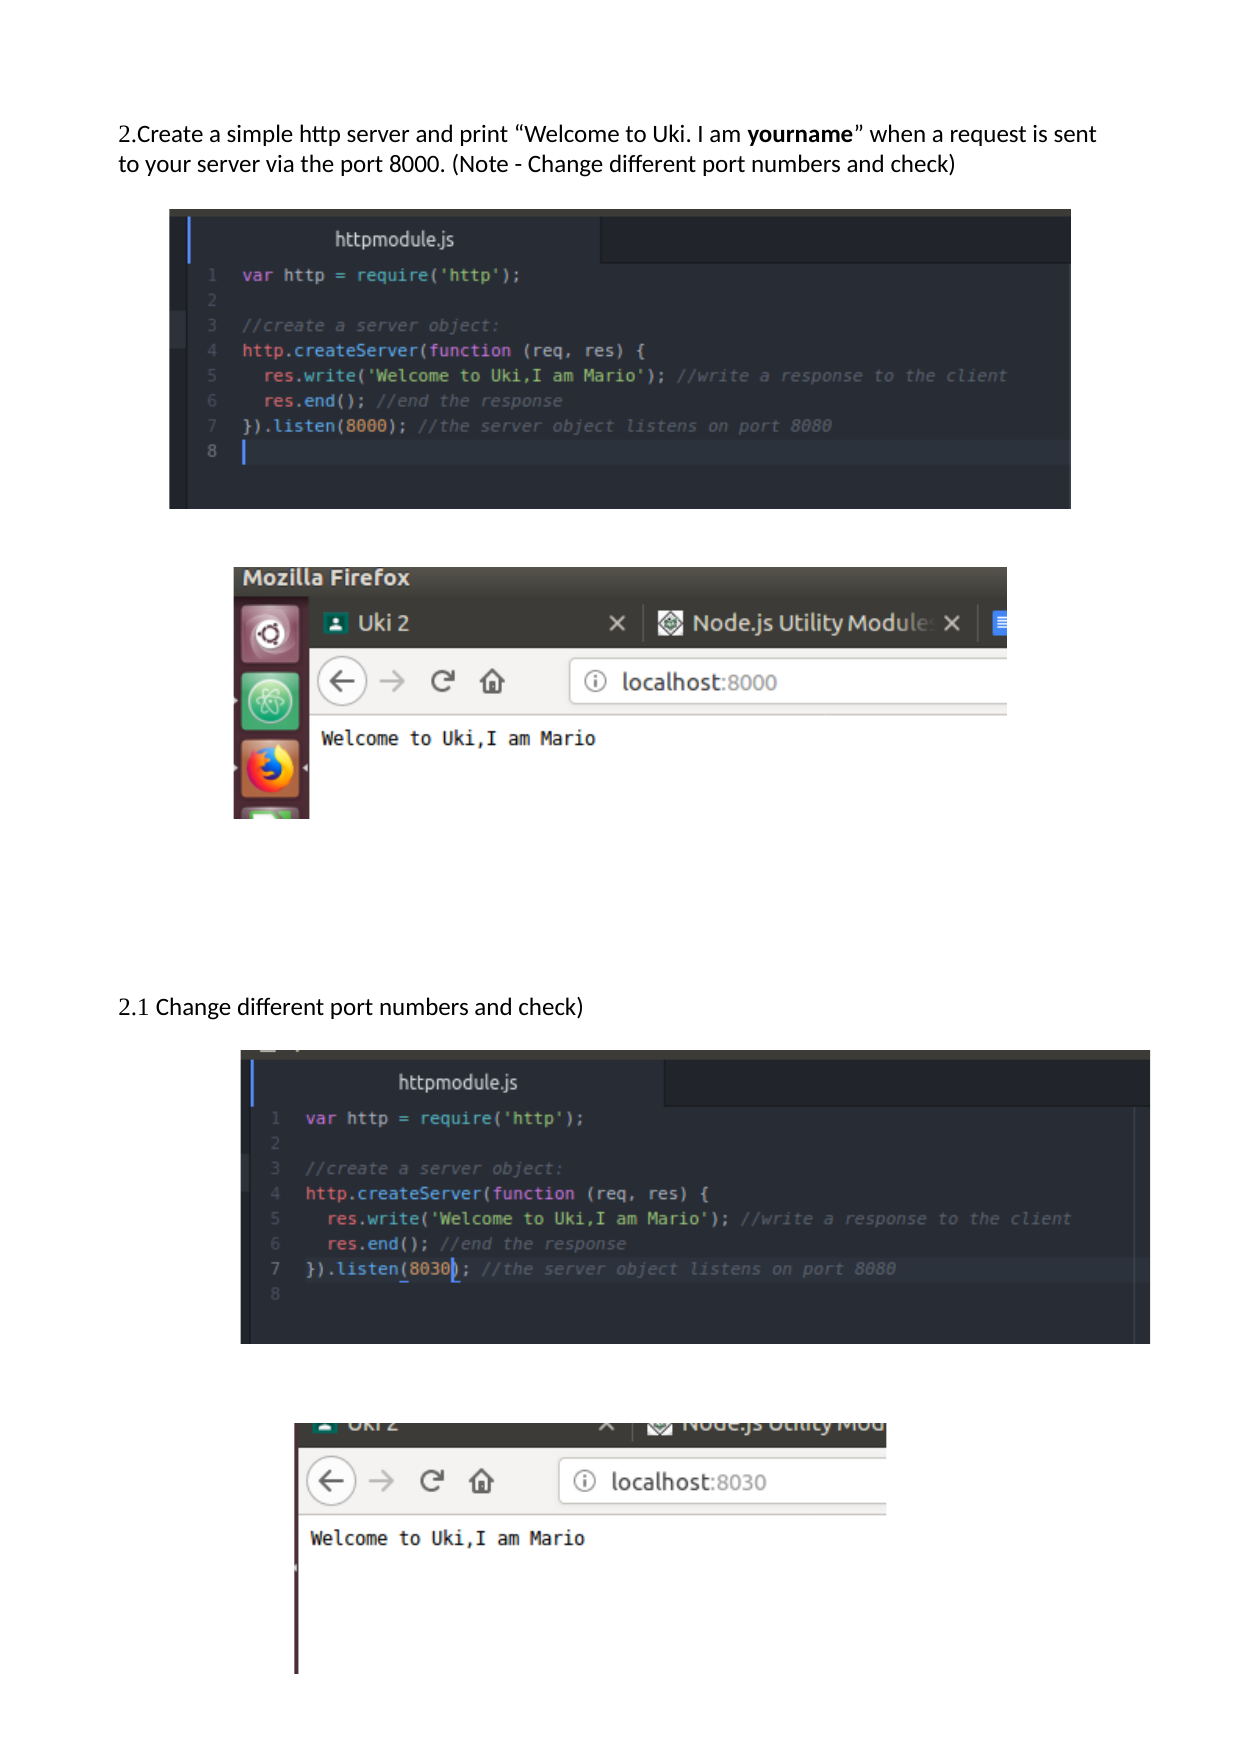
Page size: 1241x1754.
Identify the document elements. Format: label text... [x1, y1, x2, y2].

text 2.1 Change different port numbers and check) [118, 991, 1122, 1022]
text 2.Create a simple http server and print “Welcome to Uki. I am yourname” when a request is sent to your server via the port 8000. (Note - Change different port numbers and check) [118, 118, 1122, 179]
picture [233, 567, 1007, 819]
picture [294, 1423, 887, 1674]
picture [240, 1050, 1150, 1344]
picture [169, 209, 1071, 509]
